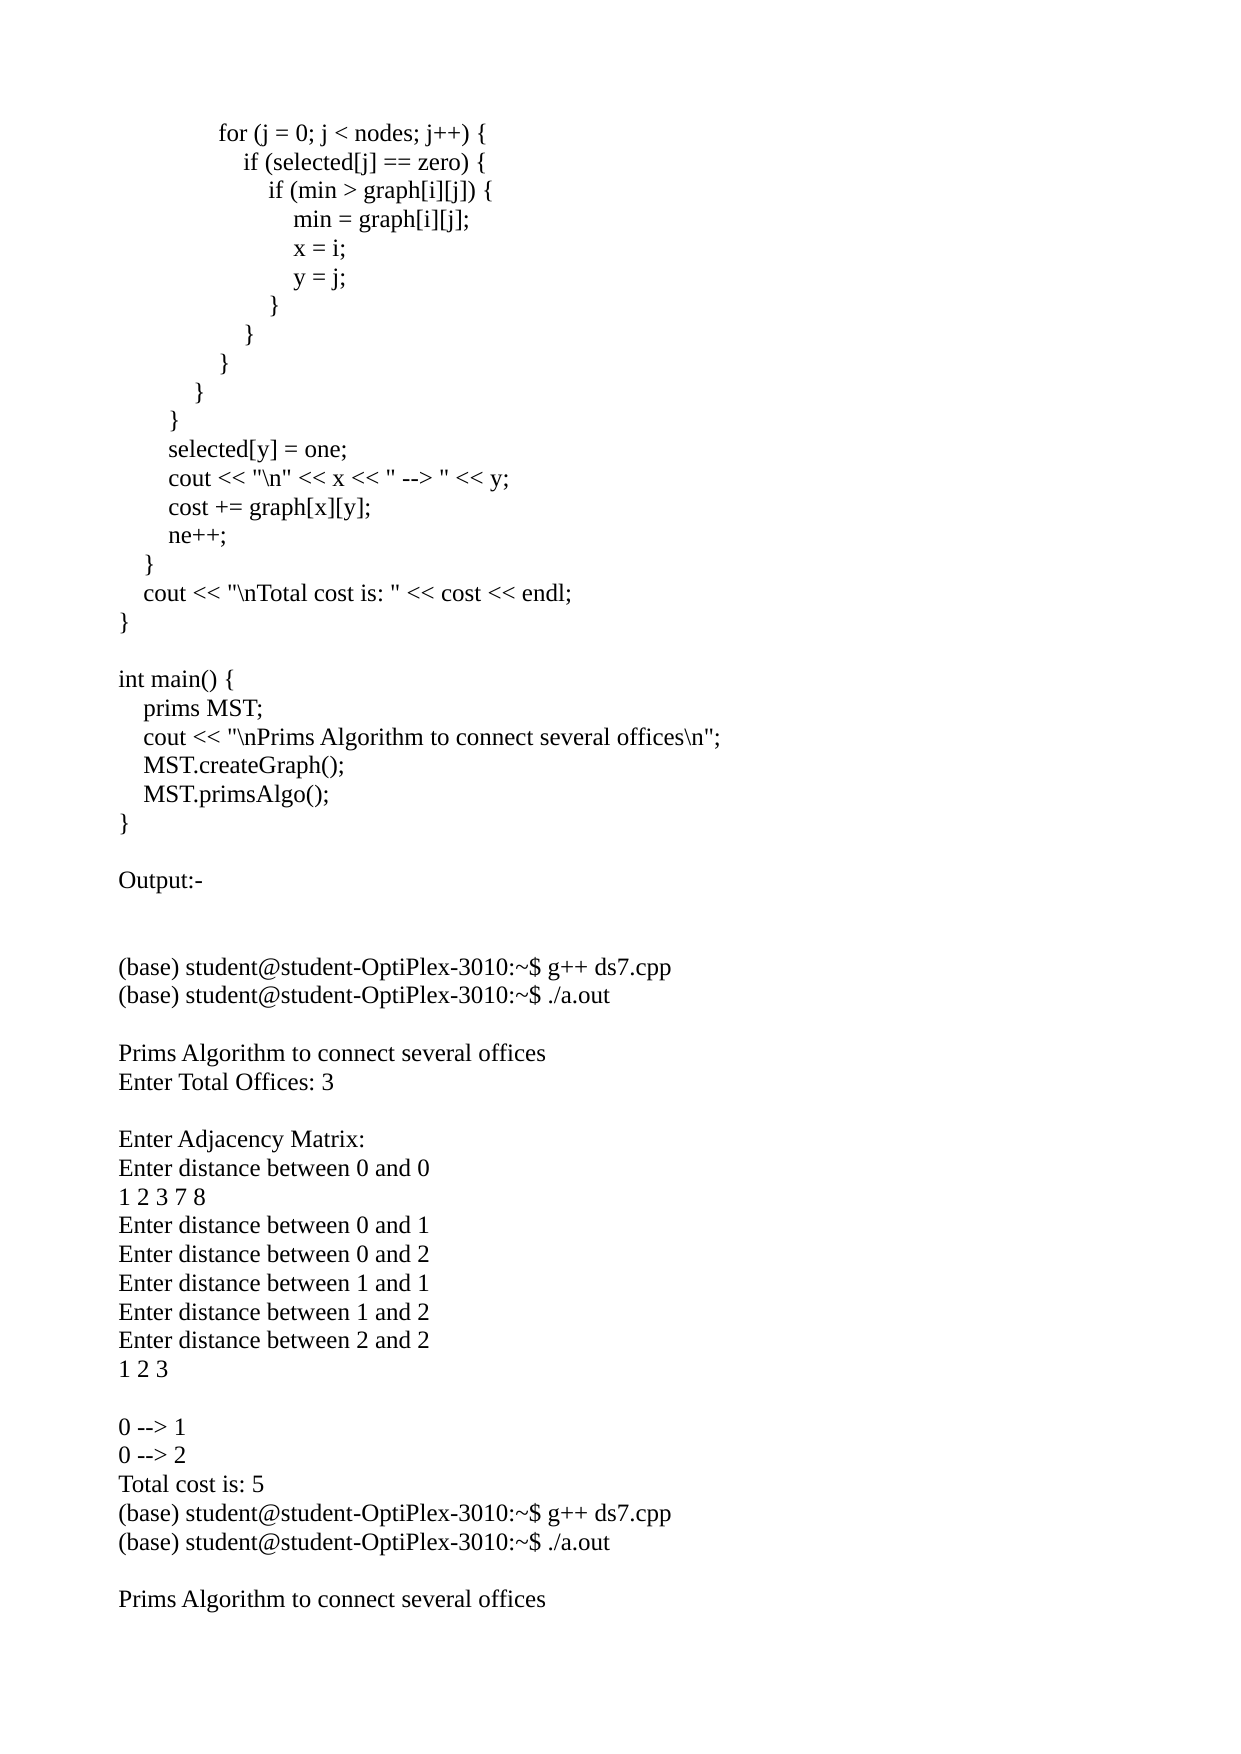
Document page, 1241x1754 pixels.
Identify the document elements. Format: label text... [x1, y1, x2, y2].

text 1 2 3 [118, 1354, 1122, 1383]
text } [118, 319, 1122, 348]
text } [118, 406, 1122, 434]
text Enter distance between 0 and 2 [118, 1239, 1122, 1268]
text Enter Total Offices: 3 [118, 1067, 1122, 1096]
text cout << "\n" << x << " --> " << y; [118, 463, 1122, 492]
text } [118, 348, 1122, 377]
text } [118, 607, 1122, 636]
text } [118, 808, 1122, 837]
text min = graph[i][j]; [118, 204, 1122, 233]
text (base) student@student-OptiPlex-3010:~$ ./a.out [118, 1527, 1122, 1556]
text Enter distance between 0 and 0 [118, 1153, 1122, 1182]
text y = j; [118, 262, 1122, 291]
text int main() { [118, 664, 1122, 693]
text Enter distance between 1 and 2 [118, 1297, 1122, 1326]
text Prims Algorithm to connect several offices [118, 1584, 1122, 1613]
text Total cost is: 5 [118, 1469, 1122, 1498]
text if (selected[j] == zero) { [118, 147, 1122, 176]
text } [118, 549, 1122, 578]
text Prims Algorithm to connect several offices [118, 1038, 1122, 1067]
text (base) student@student-OptiPlex-3010:~$ ./a.out [118, 981, 1122, 1009]
text (base) student@student-OptiPlex-3010:~$ g++ ds7.cpp [118, 952, 1122, 981]
text selected[y] = one; [118, 434, 1122, 463]
text 0 --> 2 [118, 1441, 1122, 1469]
text cout << "\nPrims Algorithm to connect several offices\n"; [118, 722, 1122, 751]
text Enter distance between 0 and 1 [118, 1211, 1122, 1239]
text ne++; [118, 521, 1122, 549]
text MST.primsAlgo(); [118, 779, 1122, 808]
text if (min > graph[i][j]) { [118, 176, 1122, 204]
text for (j = 0; j < nodes; j++) { [118, 118, 1122, 147]
text cost += graph[x][y]; [118, 492, 1122, 521]
text cout << "\nTotal cost is: " << cost << endl; [118, 578, 1122, 607]
text } [118, 377, 1122, 406]
text Output:- [118, 866, 1122, 894]
text } [118, 291, 1122, 319]
text x = i; [118, 233, 1122, 262]
text 1 2 3 7 8 [118, 1182, 1122, 1211]
text Enter Adjacency Matrix: [118, 1124, 1122, 1153]
text (base) student@student-OptiPlex-3010:~$ g++ ds7.cpp [118, 1498, 1122, 1527]
text prims MST; [118, 693, 1122, 722]
text 0 --> 1 [118, 1412, 1122, 1441]
text MST.createGraph(); [118, 751, 1122, 779]
text Enter distance between 2 and 2 [118, 1326, 1122, 1354]
text Enter distance between 1 and 1 [118, 1268, 1122, 1297]
